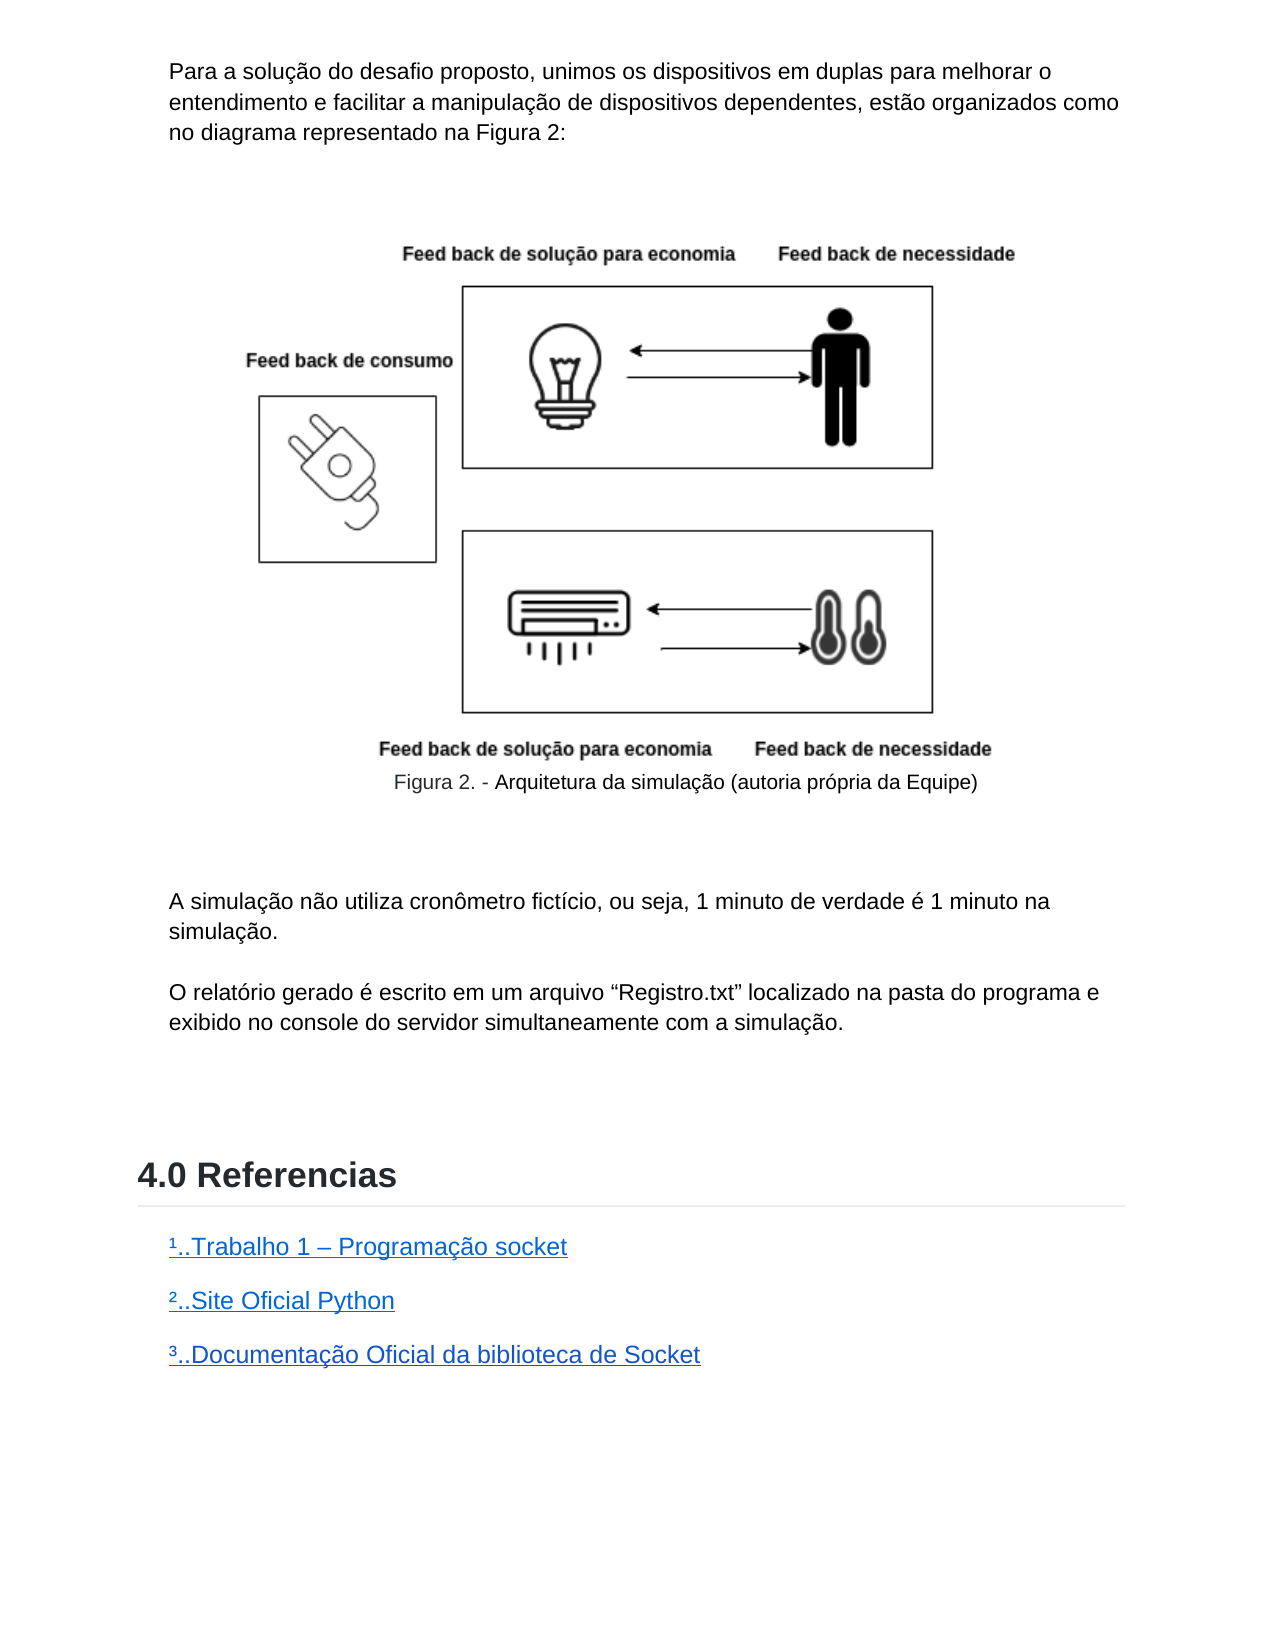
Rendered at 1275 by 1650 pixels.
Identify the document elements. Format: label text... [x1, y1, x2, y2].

text ²..Site Oficial Python [169, 1286, 1125, 1314]
subtitle 4.0 Referencias [137, 1154, 1125, 1207]
text O relatório gerado é escrito em um arquivo “Registro.txt” localizado na pasta do programa e exibido no console do servidor simultaneamente com a simulação. [169, 979, 1125, 1035]
text A simulação não utiliza cronômetro fictício, ou seja, 1 minuto de verdade é 1 minuto na simulação. [169, 888, 1125, 945]
text Para a solução do desafio proposto, unimos os dispositivos em duplas para melhorar o entendimento e facilitar a manipulação de dispositivos dependentes, estão organizados como no diagrama representado na Figura 2: [169, 58, 1125, 145]
text ³..Documentação Oficial da biblioteca de Socket [169, 1339, 1125, 1368]
picture [243, 239, 1043, 767]
text ¹..Trabalho 1 – Programação socket [169, 1232, 1125, 1261]
text Figura 2. - Arquitetura da simulação (autoria própria da Equipe) [319, 770, 1125, 794]
